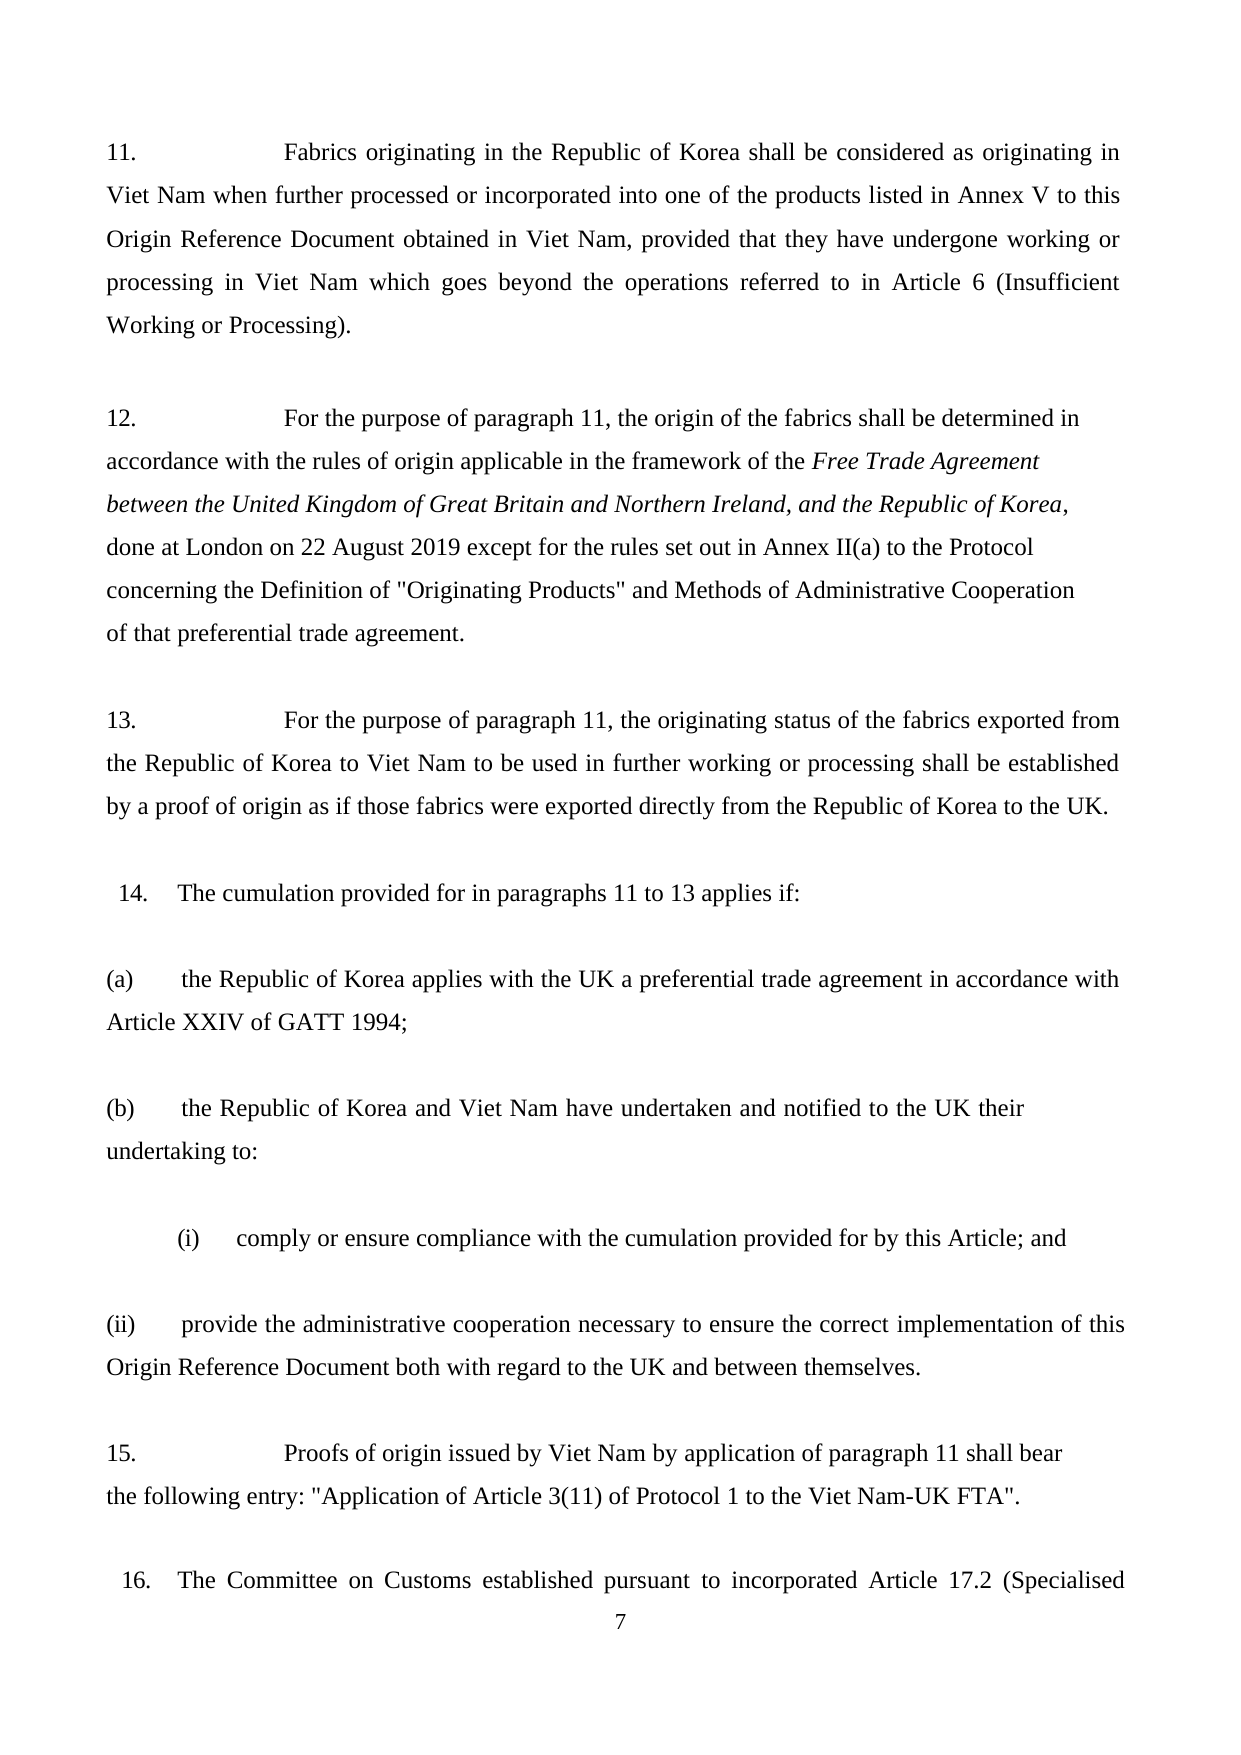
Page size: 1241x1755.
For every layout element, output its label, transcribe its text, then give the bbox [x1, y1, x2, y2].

list comply or ensure compliance with the cumulation provided for by this Article; and [177, 1223, 1134, 1251]
list Proofs of origin issued by Viet Nam by application of paragraph 11 shall bear the following entry: "Application of Article 3(11) of Protocol 1 to the Viet Nam-UK FTA". [106, 1438, 1083, 1510]
list The cumulation provided for in paragraphs 11 to 13 applies if: [118, 878, 1121, 906]
list provide the administrative cooperation necessary to ensure the correct implementation of this Origin Reference Document both with regard to the UK and between themselves. [106, 1309, 1125, 1381]
list The Committee on Customs established pursuant to incorporated Article 17.2 (Specialised [121, 1566, 1125, 1594]
list For the purpose of paragraph 11, the origin of the fabrics shall be determined in accordance with the rules of origin applicable in the framework of the Free Trade Agreement between the United Kingdom of Great Britain and Northern Ireland, and the Republic of Korea, done at London on 22 August 2019 except for the rules set out in Annex II(a) to the Protocol concerning the Definition of "Originating Products" and Methods of Administrative Cooperation of that preferential trade agreement. [106, 403, 1080, 647]
list For the purpose of paragraph 11, the originating status of the fabrics exported from the Republic of Korea to Viet Nam to be used in further working or processing shall be established by a proof of origin as if those fabrics were exported directly from the Republic of Korea to the UK. [106, 705, 1121, 820]
list the Republic of Korea and Viet Nam have undertaken and notified to the UK their undertaking to: [106, 1093, 1026, 1165]
list the Republic of Korea applies with the UK a preferential trade agreement in accordance with Article XXIV of GATT 1994; [106, 964, 1121, 1036]
list Fabrics originating in the Republic of Korea shall be considered as originating in Viet Nam when further processed or incorporated into one of the products listed in Annex V to this Origin Reference Document obtained in Viet Nam, provided that they have undergone working or processing in Viet Nam which goes beyond the operations referred to in Article 6 (Insufficient Working or Processing). [106, 137, 1121, 339]
